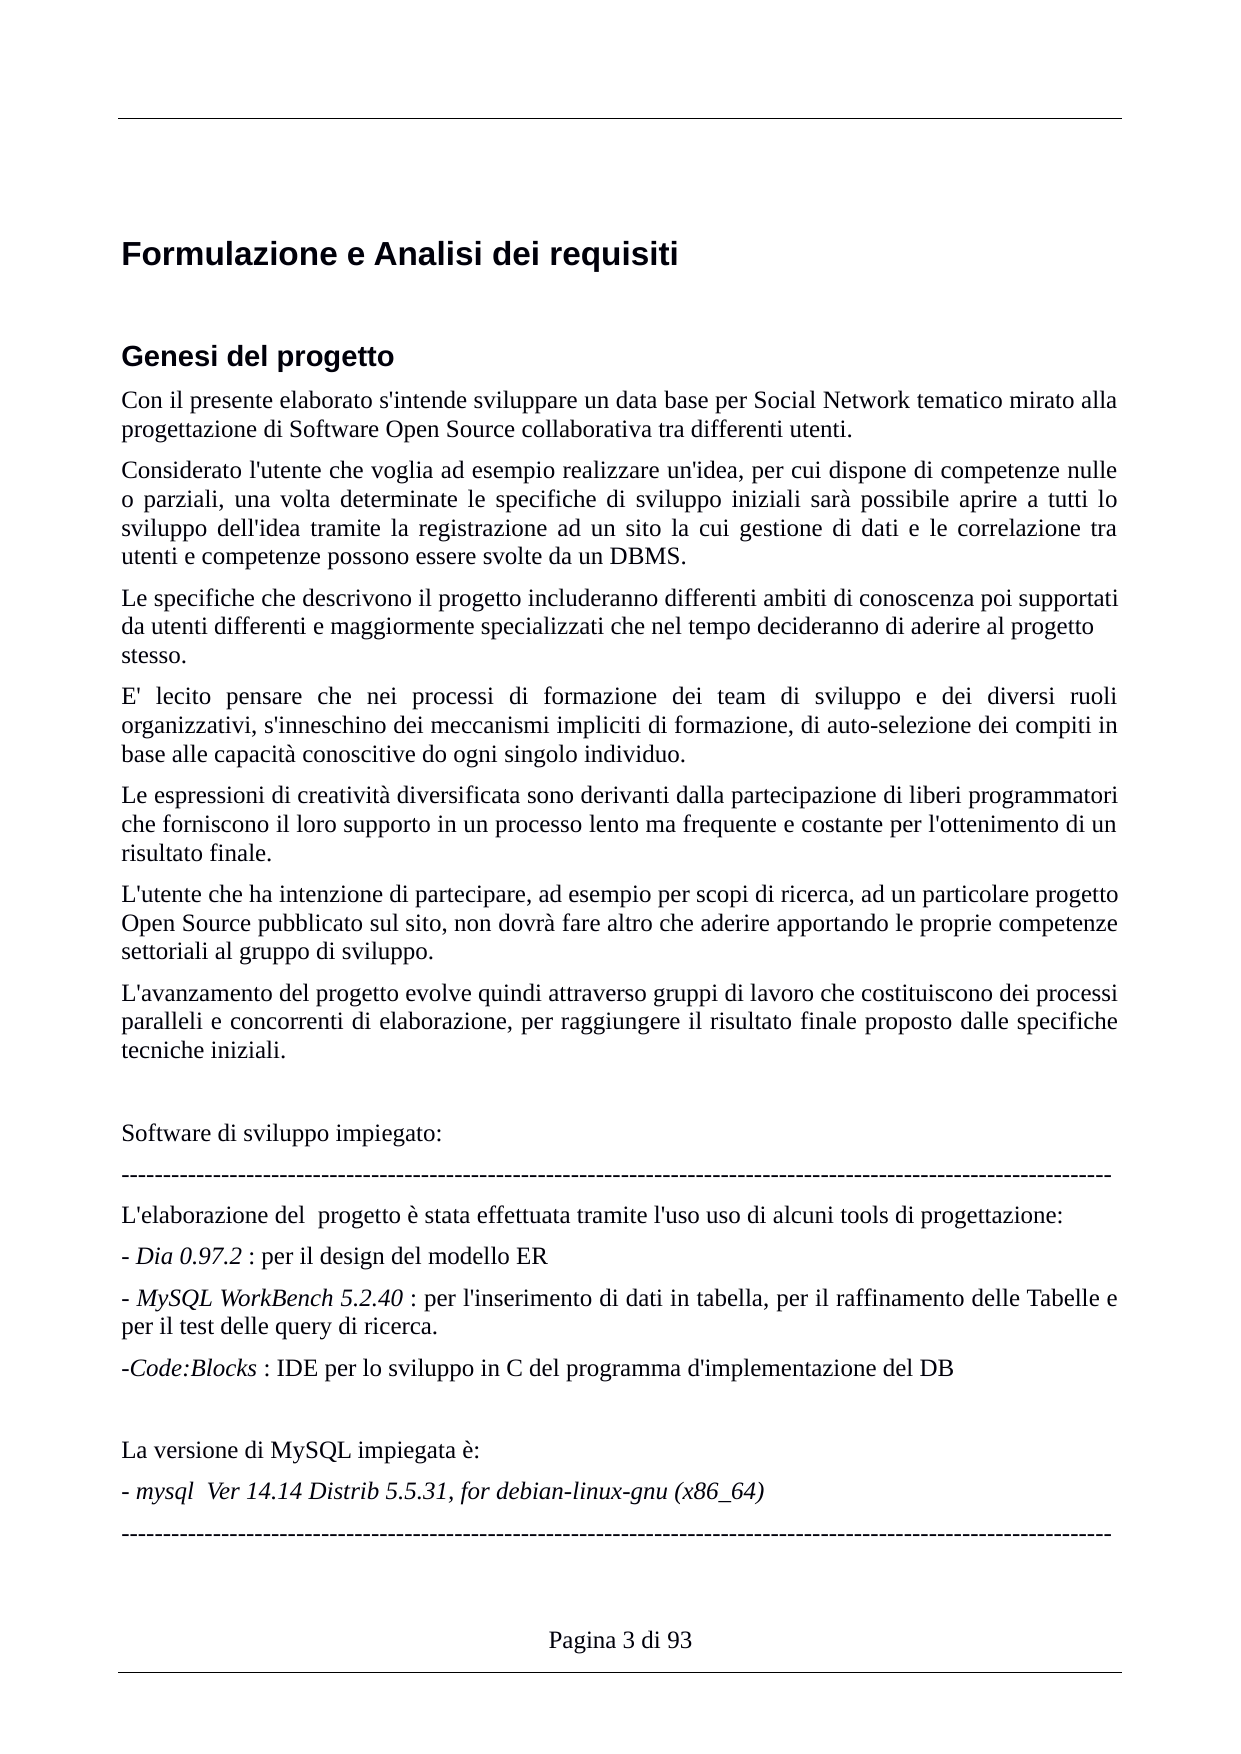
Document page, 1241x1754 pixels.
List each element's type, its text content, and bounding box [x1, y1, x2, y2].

text Le specifiche che descrivono il progetto includeranno differenti ambiti di conoscenza poi supportati da utenti differenti e maggiormente specializzati che nel tempo decideranno di aderire al progetto stesso. [121, 583, 1119, 669]
text Considerato l'utente che voglia ad esempio realizzare un'idea, per cui dispone di competenze nulle o parziali, una volta determinate le specifiche di sviluppo iniziali sarà possibile aprire a tutti lo sviluppo dell'idea tramite la registrazione ad un sito la cui gestione di dati e le correlazione tra utenti e competenze possono essere svolte da un DBMS. [121, 455, 1119, 570]
text - MySQL WorkBench 5.2.40 : per l'inserimento di dati in tabella, per il raffinamento delle Tabelle e per il test delle query di ricerca. [121, 1283, 1119, 1340]
list ----------------------------------------------------------------------------------------------------------------------- [121, 1518, 1119, 1546]
text Con il presente elaborato s'intende sviluppare un data base per Social Network tematico mirato alla progettazione di Software Open Source collaborativa tra differenti utenti. [121, 385, 1119, 443]
text L'elaborazione del progetto è stata effettuata tramite l'uso uso di alcuni tools di progettazione: [121, 1200, 1119, 1229]
text Le espressioni di creatività diversificata sono derivanti dalla partecipazione di liberi programmatori che forniscono il loro supporto in un processo lento ma frequente e costante per l'ottenimento di un risultato finale. [121, 780, 1119, 866]
text L'avanzamento del progetto evolve quindi attraverso gruppi di lavoro che costituiscono dei processi paralleli e concorrenti di elaborazione, per raggiungere il risultato finale proposto dalle specifiche tecniche iniziali. [121, 978, 1119, 1064]
text ----------------------------------------------------------------------------------------------------------------------- [121, 1159, 1119, 1188]
text - Dia 0.97.2 : per il design del modello ER [121, 1241, 1119, 1270]
subtitle Genesi del progetto [121, 339, 1119, 373]
text -Code:Blocks : IDE per lo sviluppo in C del programma d'implementazione del DB [121, 1353, 1119, 1381]
text Software di sviluppo impiegato: [121, 1118, 1119, 1146]
subtitle Formulazione e Analisi dei requisiti [121, 234, 1119, 273]
text - mysql Ver 14.14 Distrib 5.5.31, for debian-linux-gnu (x86_64) [121, 1476, 1119, 1505]
text La versione di MySQL impiegata è: [121, 1435, 1119, 1464]
text L'utente che ha intenzione di partecipare, ad esempio per scopi di ricerca, ad un particolare progetto Open Source pubblicato sul sito, non dovrà fare altro che aderire apportando le proprie competenze settoriali al gruppo di sviluppo. [121, 879, 1119, 965]
text E' lecito pensare che nei processi di formazione dei team di sviluppo e dei diversi ruoli organizzativi, s'inneschino dei meccanismi impliciti di formazione, di auto-selezione dei compiti in base alle capacità conoscitive do ogni singolo individuo. [121, 681, 1119, 768]
